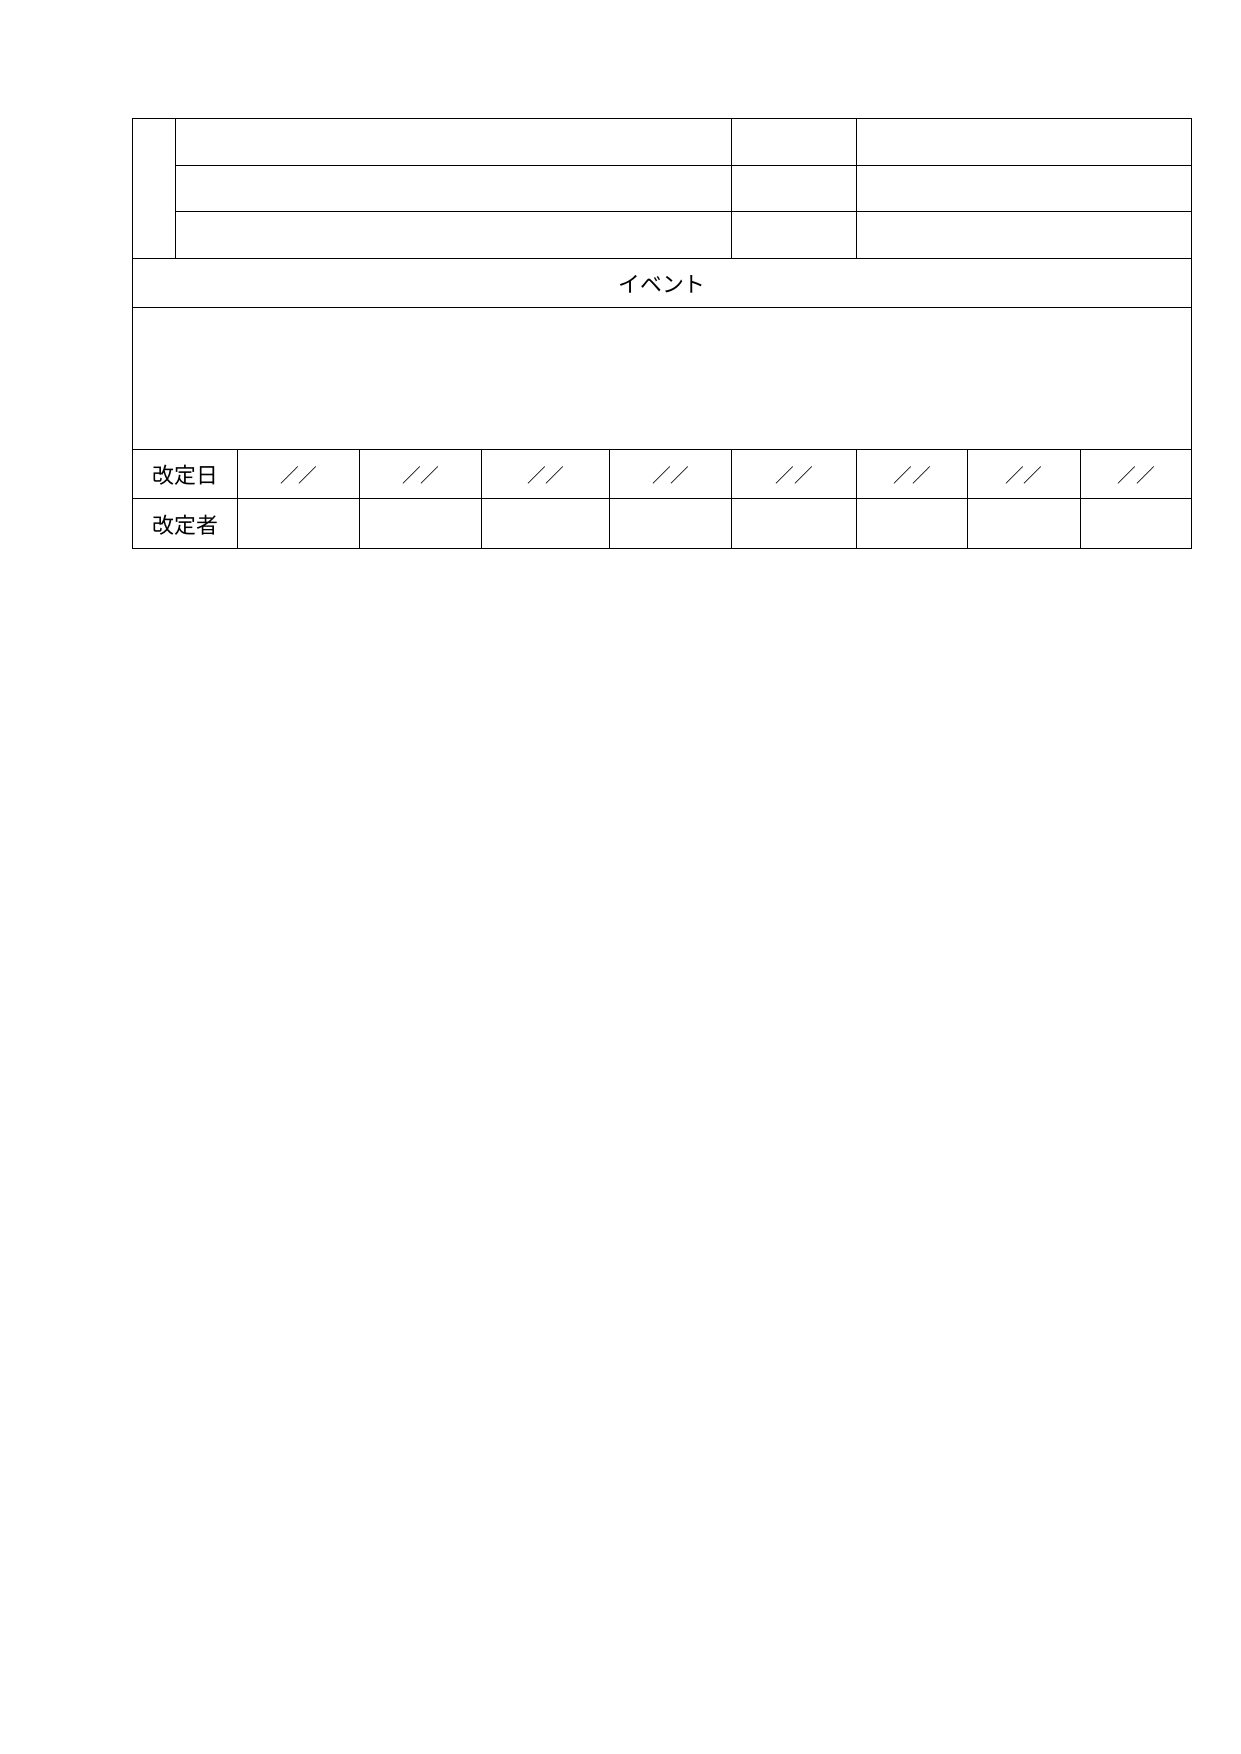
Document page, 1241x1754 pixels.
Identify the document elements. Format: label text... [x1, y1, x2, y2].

table_cell ／／ [238, 450, 359, 498]
table_cell [360, 499, 481, 548]
table_cell ／／ [610, 450, 731, 498]
table_cell [176, 212, 731, 257]
table_cell [610, 499, 731, 548]
table_cell [482, 499, 609, 548]
table_cell ／／ [857, 450, 967, 498]
table_cell ／／ [732, 450, 856, 498]
table_cell [732, 212, 856, 257]
table_cell [857, 166, 1191, 211]
table_cell ／／ [360, 450, 481, 498]
table_cell [176, 166, 731, 211]
table_cell [857, 499, 967, 548]
table_cell 改定日 [133, 450, 237, 498]
table_cell [732, 499, 856, 548]
table_cell イベント [133, 259, 1191, 307]
table_cell [857, 212, 1191, 257]
table_cell [968, 499, 1080, 548]
table_cell [238, 499, 359, 548]
table_cell ／／ [482, 450, 609, 498]
table_cell [857, 119, 1191, 164]
table_cell [176, 119, 731, 164]
table_cell [732, 166, 856, 211]
table_cell ／／ [1081, 450, 1191, 498]
table_cell ／／ [968, 450, 1080, 498]
table_cell [732, 119, 856, 164]
table_cell [1081, 499, 1191, 548]
table_cell [133, 308, 1191, 449]
table_cell 改定者 [133, 499, 237, 548]
